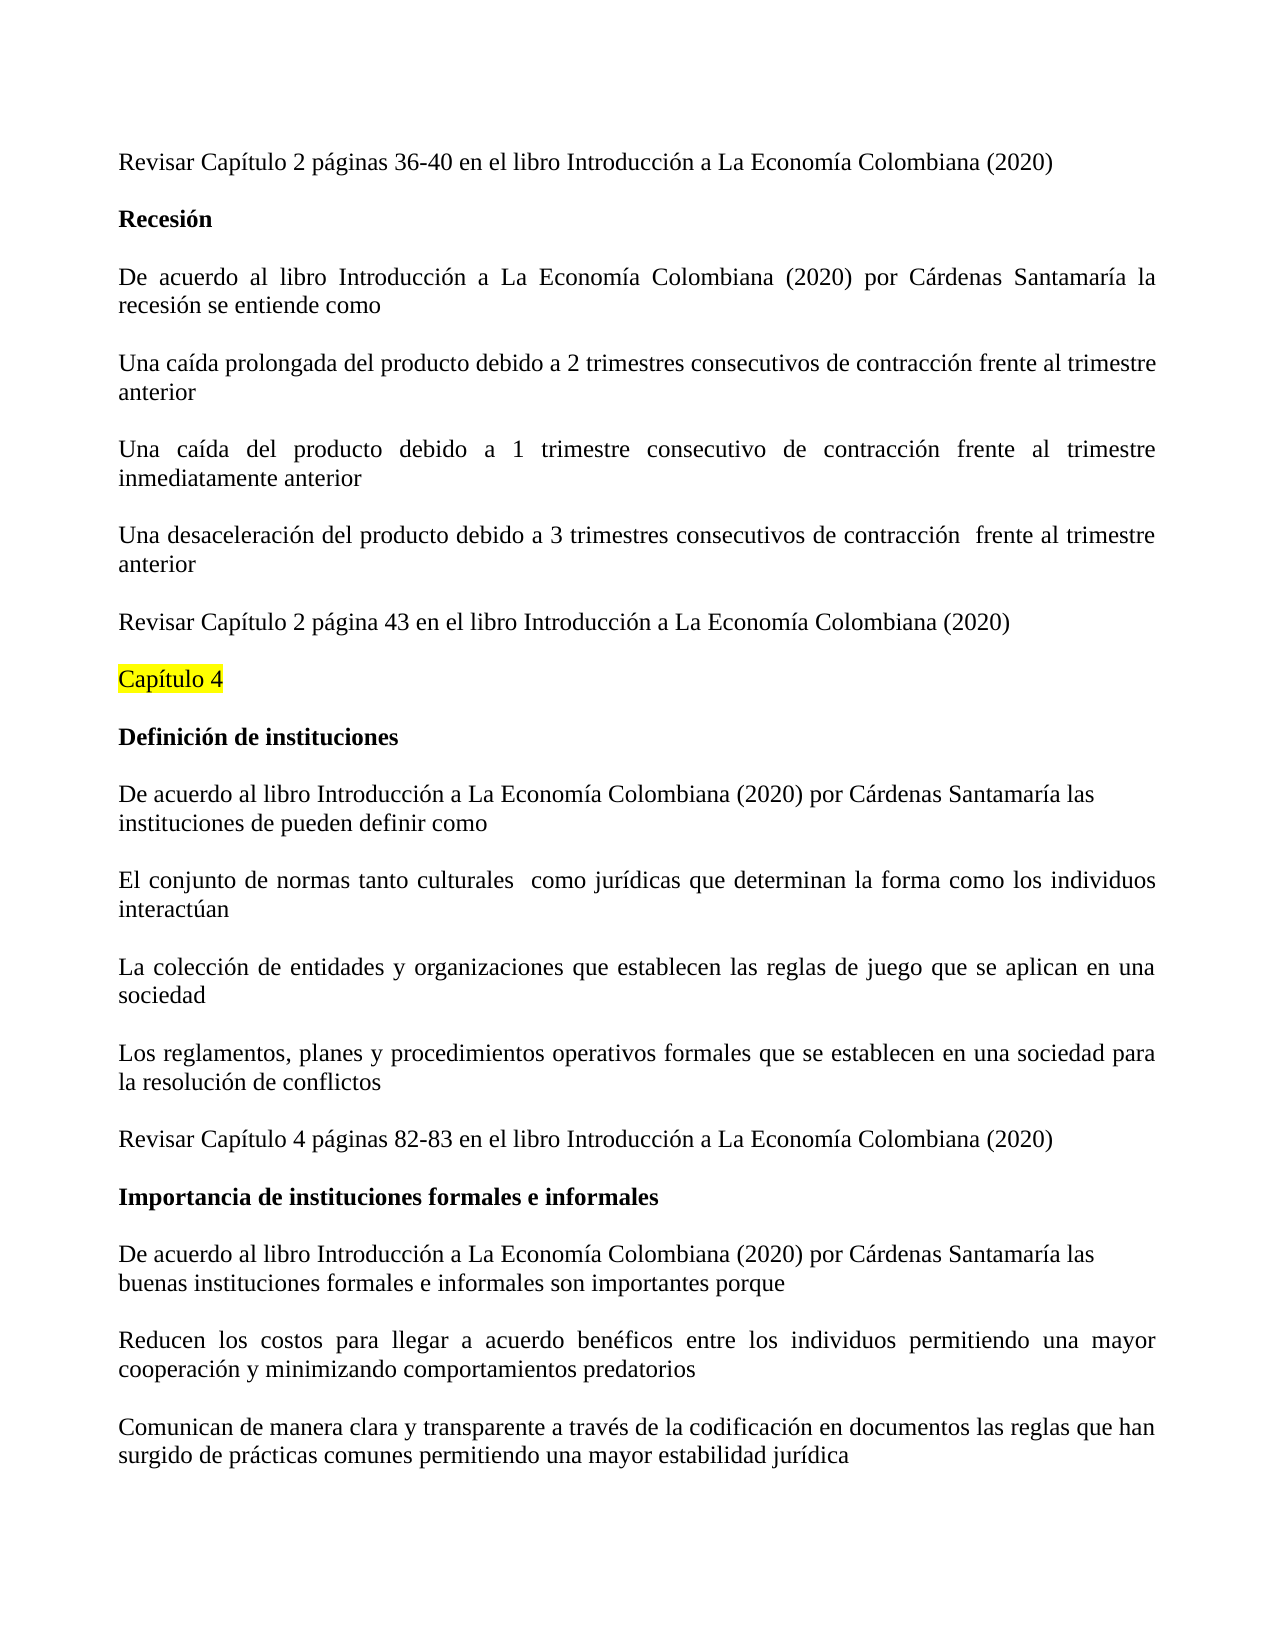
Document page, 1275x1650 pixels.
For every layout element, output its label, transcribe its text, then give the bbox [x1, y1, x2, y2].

text Una caída del producto debido a 1 trimestre consecutivo de contracción frente al trimestre inmediatamente anterior [118, 434, 1157, 492]
text Importancia de instituciones formales e informales [118, 1182, 1157, 1211]
text El conjunto de normas tanto culturales como jurídicas que determinan la forma como los individuos interactúan [118, 866, 1157, 923]
text Definición de instituciones [118, 722, 1157, 751]
text Los reglamentos, planes y procedimientos operativos formales que se establecen en una sociedad para la resolución de conflictos [118, 1038, 1157, 1096]
text Revisar Capítulo 2 página 43 en el libro Introducción a La Economía Colombiana (2020) [118, 607, 1157, 636]
text De acuerdo al libro Introducción a La Economía Colombiana (2020) por Cárdenas Santamaría las instituciones de pueden definir como [118, 779, 1157, 837]
text Una desaceleración del producto debido a 3 trimestres consecutivos de contracción frente al trimestre anterior [118, 521, 1157, 578]
text Comunican de manera clara y transparente a través de la codificación en documentos las reglas que han surgido de prácticas comunes permitiendo una mayor estabilidad jurídica [118, 1412, 1157, 1469]
text Recesión [118, 204, 1157, 233]
text Una caída prolongada del producto debido a 2 trimestres consecutivos de contracción frente al trimestre anterior [118, 348, 1157, 406]
text Capítulo 4 [118, 664, 1157, 693]
text Revisar Capítulo 4 páginas 82-83 en el libro Introducción a La Economía Colombiana (2020) [118, 1124, 1157, 1153]
text De acuerdo al libro Introducción a La Economía Colombiana (2020) por Cárdenas Santamaría las buenas instituciones formales e informales son importantes porque [118, 1239, 1157, 1297]
text Revisar Capítulo 2 páginas 36-40 en el libro Introducción a La Economía Colombiana (2020) [118, 147, 1157, 176]
text La colección de entidades y organizaciones que establecen las reglas de juego que se aplican en una sociedad [118, 952, 1157, 1009]
text Reducen los costos para llegar a acuerdo benéficos entre los individuos permitiendo una mayor cooperación y minimizando comportamientos predatorios [118, 1326, 1157, 1383]
text De acuerdo al libro Introducción a La Economía Colombiana (2020) por Cárdenas Santamaría la recesión se entiende como [118, 262, 1157, 319]
